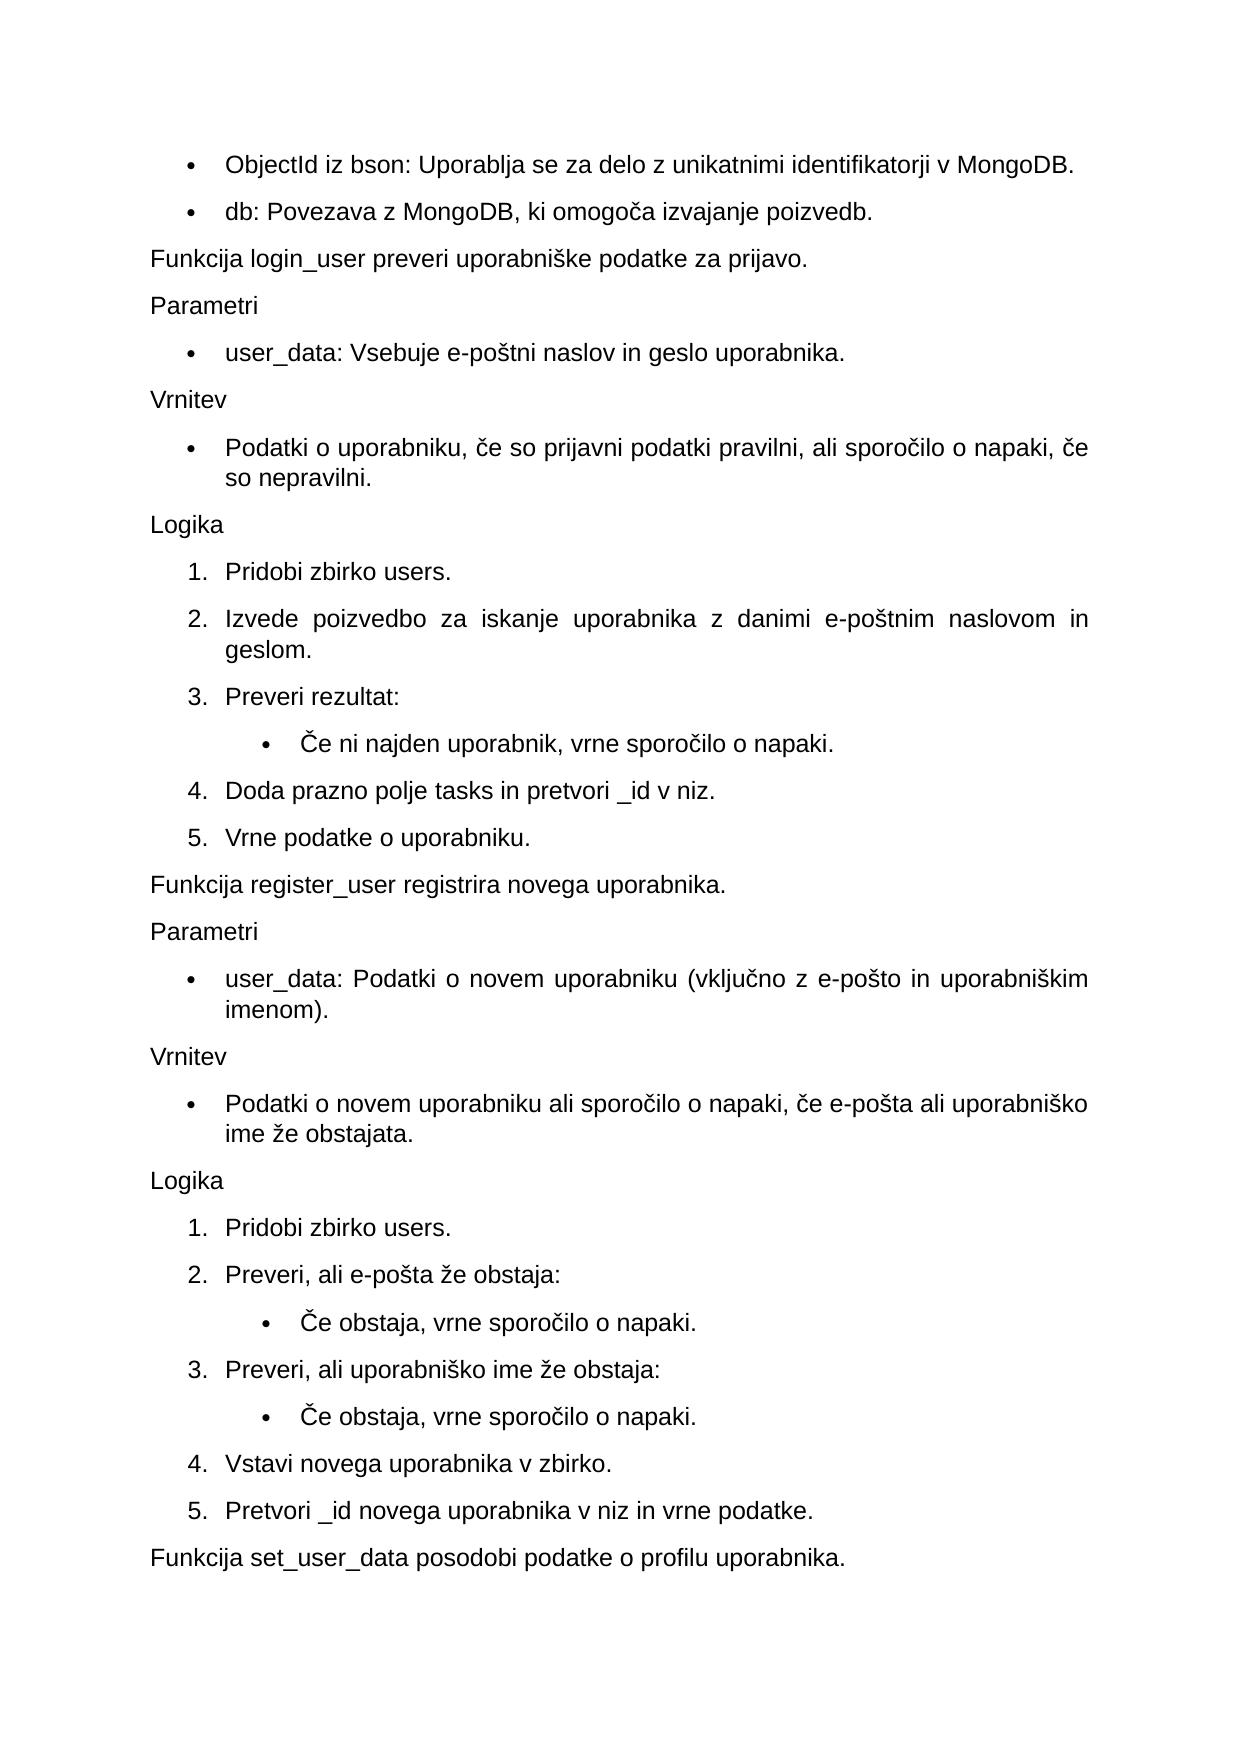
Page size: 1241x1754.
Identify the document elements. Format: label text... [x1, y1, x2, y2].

text Logika [150, 510, 1090, 539]
list Izvede poizvedbo za iskanje uporabnika z danimi e-poštnim naslovom in geslom. [187, 604, 1090, 663]
list Pridobi zbirko users. [187, 1213, 1090, 1242]
list Preveri, ali e-pošta že obstaja: [187, 1260, 1090, 1289]
list Vstavi novega uporabnika v zbirko. [187, 1449, 1090, 1477]
list Če ni najden uporabnik, vrne sporočilo o napaki. [262, 729, 1090, 757]
list Podatki o uporabniku, če so prijavni podatki pravilni, ali sporočilo o napaki, če so nepravilni. [187, 432, 1090, 492]
text Funkcija set_user_data posodobi podatke o profilu uporabnika. [150, 1543, 1090, 1572]
list Podatki o novem uporabniku ali sporočilo o napaki, če e-pošta ali uporabniško ime že obstajata. [187, 1089, 1090, 1148]
text Vrnitev [150, 1042, 1090, 1070]
list user_data: Podatki o novem uporabniku (vključno z e-pošto in uporabniškim imenom). [187, 964, 1090, 1023]
text Funkcija register_user registrira novega uporabnika. [150, 870, 1090, 899]
text Logika [150, 1166, 1090, 1195]
list Preveri, ali uporabniško ime že obstaja: [187, 1354, 1090, 1383]
text Parametri [150, 291, 1090, 320]
text Vrnitev [150, 385, 1090, 414]
text Funkcija login_user preveri uporabniške podatke za prijavo. [150, 244, 1090, 273]
list Doda prazno polje tasks in pretvori _id v niz. [187, 776, 1090, 804]
list Pretvori _id novega uporabnika v niz in vrne podatke. [187, 1496, 1090, 1524]
list ObjectId iz bson: Uporablja se za delo z unikatnimi identifikatorji v MongoDB. [187, 150, 1090, 179]
list user_data: Vsebuje e-poštni naslov in geslo uporabnika. [187, 338, 1090, 367]
list Če obstaja, vrne sporočilo o napaki. [262, 1402, 1090, 1430]
list Pridobi zbirko users. [187, 557, 1090, 586]
text Parametri [150, 917, 1090, 946]
list Vrne podatke o uporabniku. [187, 823, 1090, 852]
list Če obstaja, vrne sporočilo o napaki. [262, 1307, 1090, 1336]
list Preveri rezultat: [187, 682, 1090, 710]
list db: Povezava z MongoDB, ki omogoča izvajanje poizvedb. [187, 197, 1090, 226]
